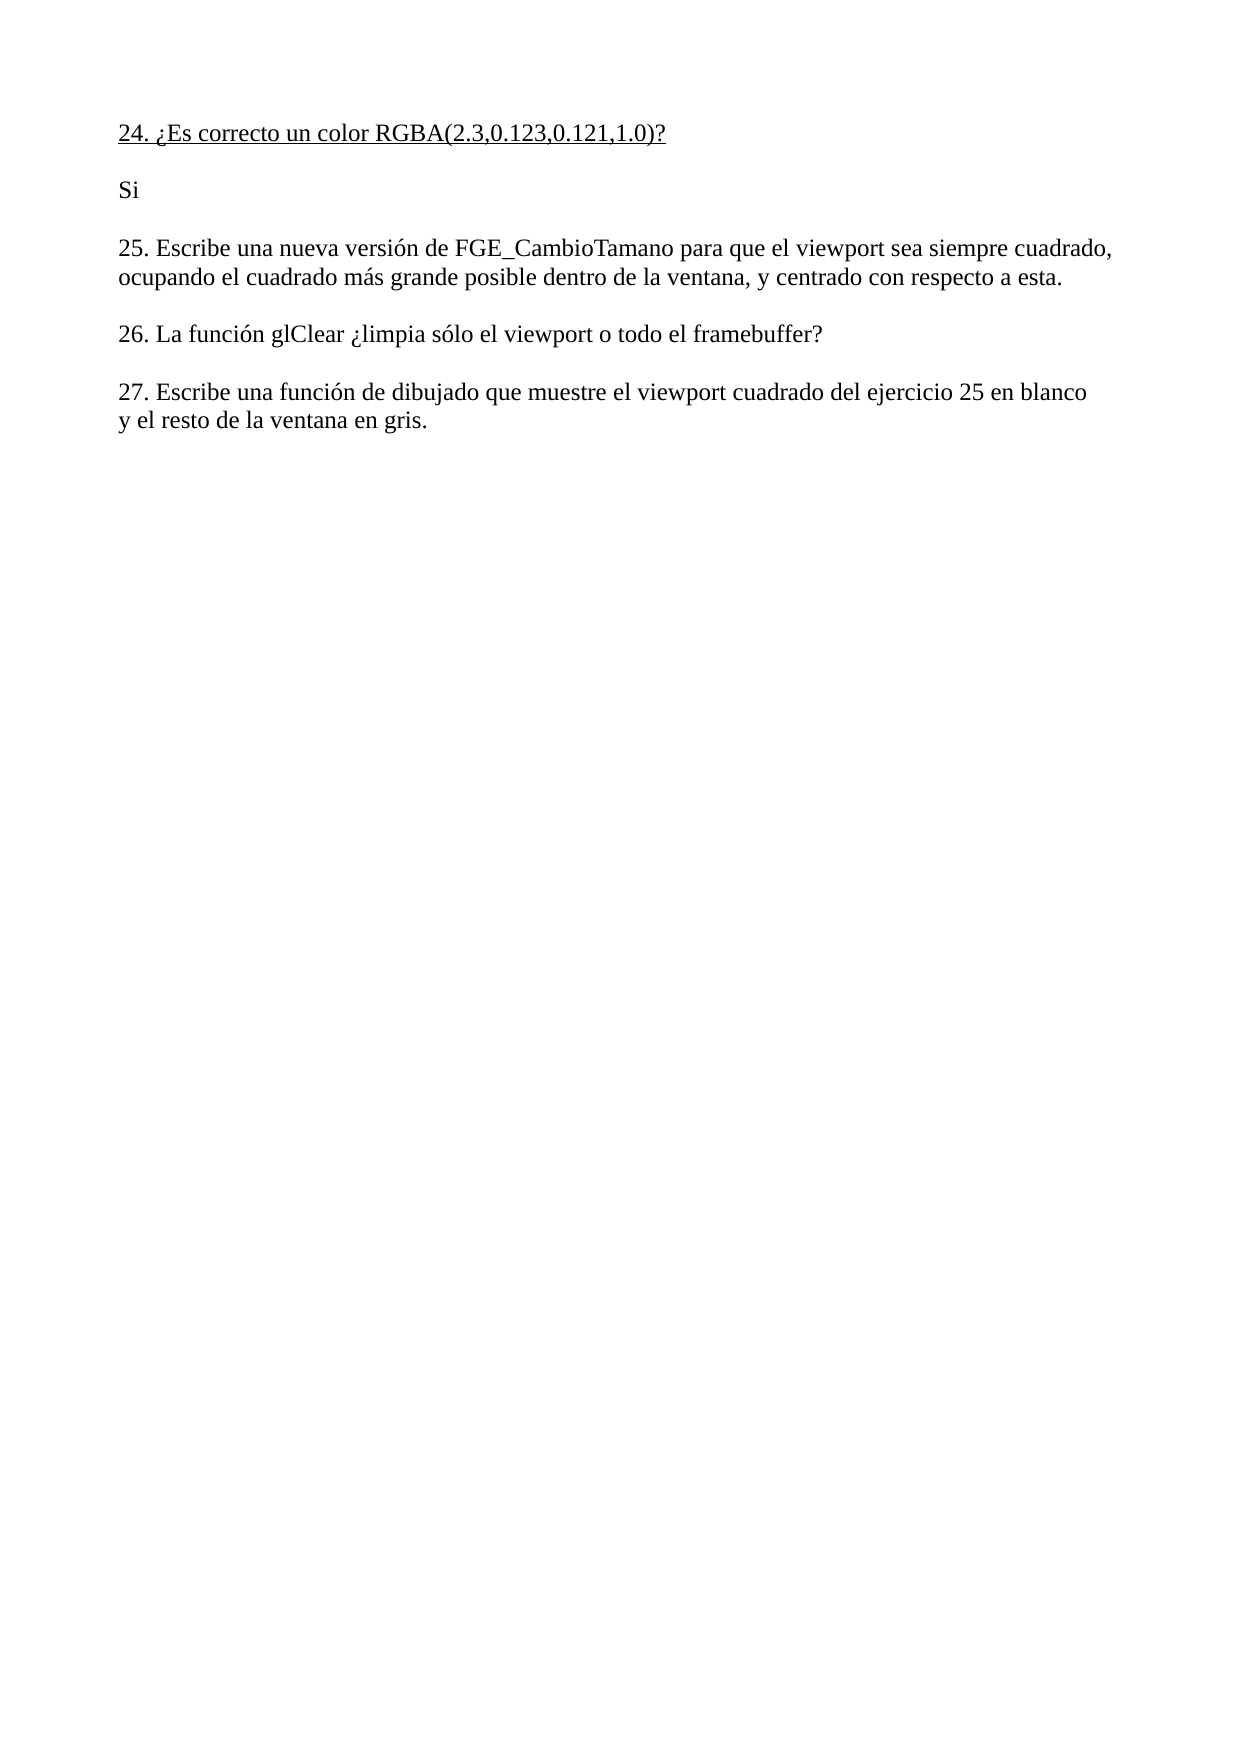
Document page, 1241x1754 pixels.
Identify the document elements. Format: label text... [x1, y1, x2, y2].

text 25. Escribe una nueva versión de FGE_CambioTamano para que el viewport sea siempre cuadrado, ocupando el cuadrado más grande posible dentro de la ventana, y centrado con respecto a esta. [118, 233, 1122, 291]
text 27. Escribe una función de dibujado que muestre el viewport cuadrado del ejercicio 25 en blanco [118, 377, 1122, 406]
text 24. ¿Es correcto un color RGBA(2.3,0.123,0.121,1.0)? [118, 118, 1122, 147]
text 26. La función glClear ¿limpia sólo el viewport o todo el framebuffer? [118, 319, 1122, 348]
text Si [118, 176, 1122, 204]
text y el resto de la ventana en gris. [118, 406, 1122, 434]
